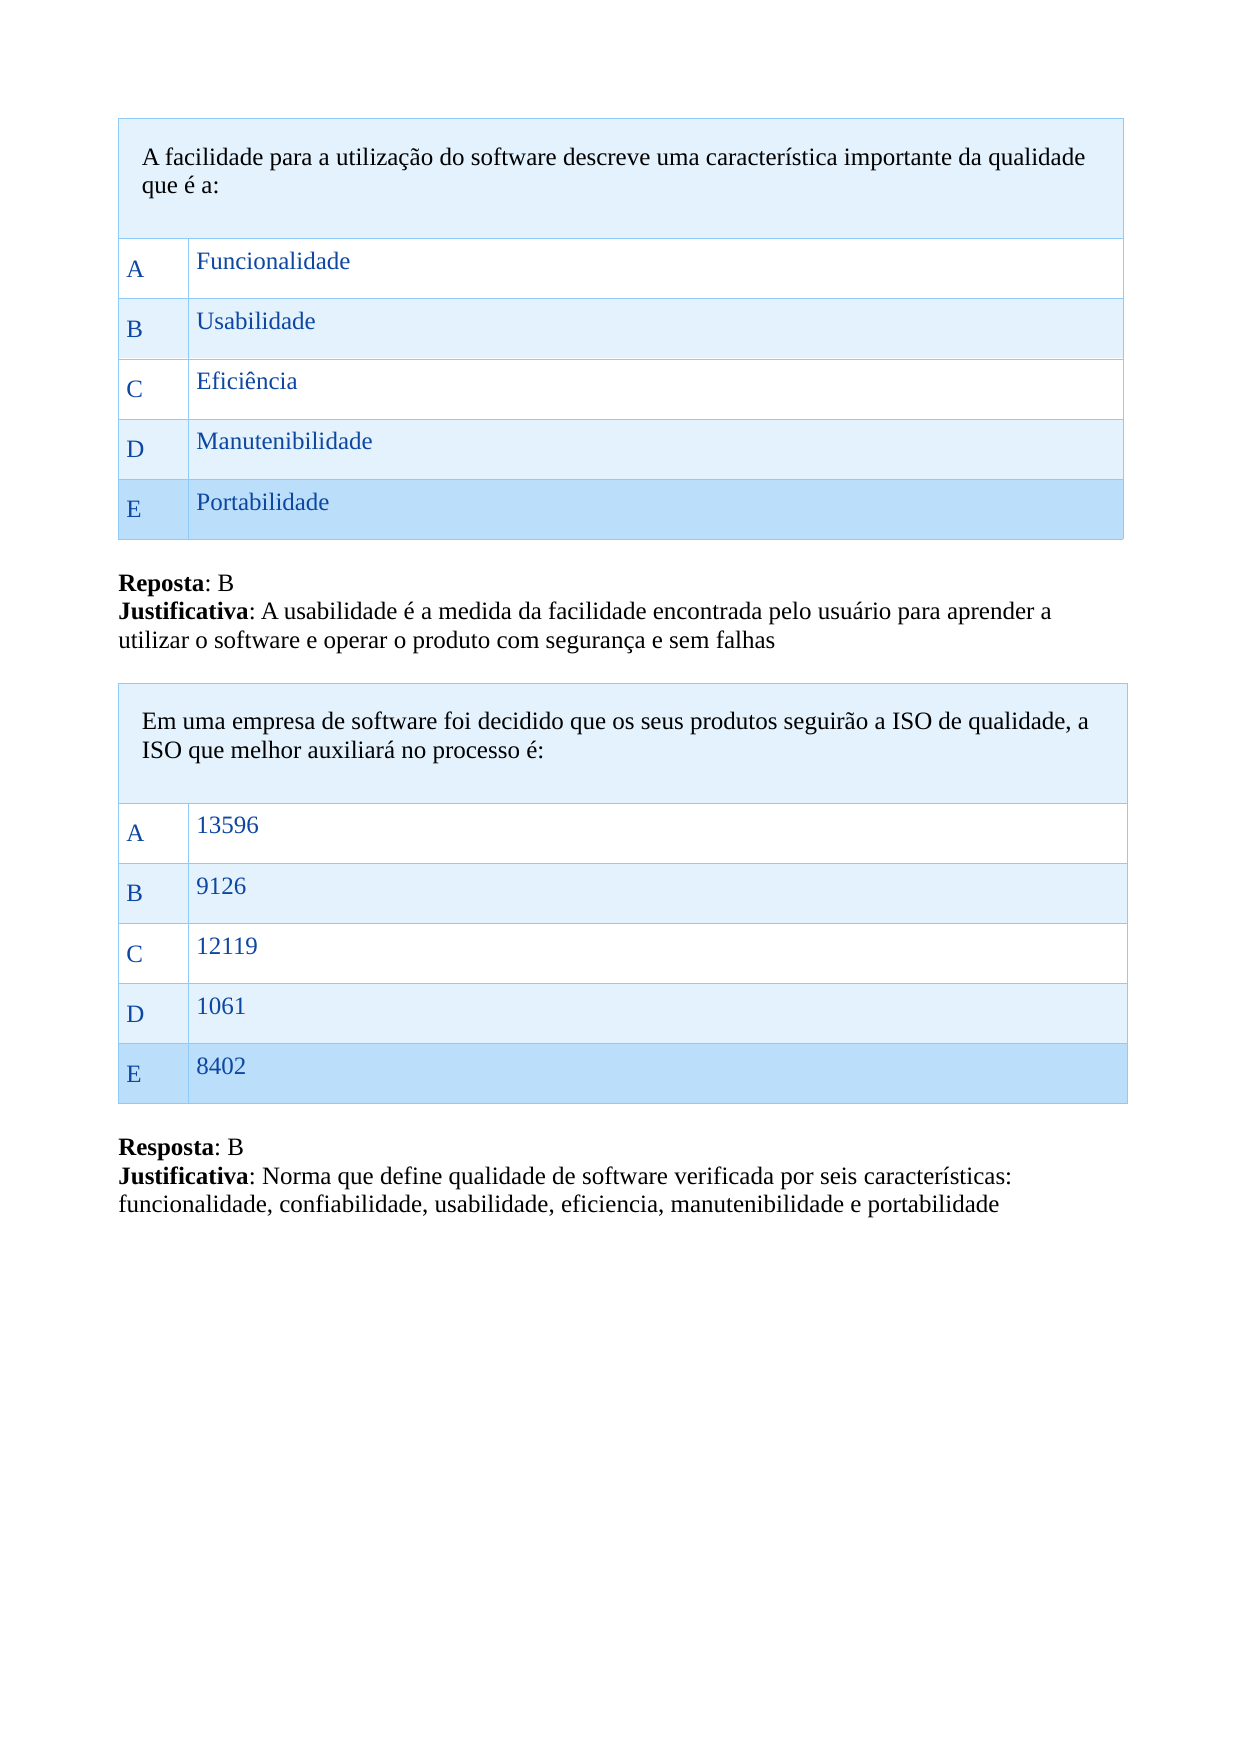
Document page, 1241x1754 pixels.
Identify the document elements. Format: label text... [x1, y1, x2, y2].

table_cell Usabilidade [189, 299, 1123, 358]
table_cell 8402 [189, 1044, 1127, 1103]
table_header A facilidade para a utilização do software descreve uma característica importante da qualidade que é a: [119, 119, 1123, 238]
table_header Em uma empresa de software foi decidido que os seus produtos seguirão a ISO de qualidade, a ISO que melhor auxiliará no processo é: [119, 684, 1127, 803]
table_cell 13596 [189, 804, 1127, 863]
table_cell B [119, 864, 188, 923]
table_cell B [119, 299, 188, 358]
table_cell 1061 [189, 984, 1127, 1043]
table_cell D [119, 420, 188, 479]
table_cell A [119, 804, 188, 863]
table_cell A [119, 239, 188, 298]
table_cell C [119, 360, 188, 418]
text Reposta: B [118, 540, 1122, 596]
table_cell D [119, 984, 188, 1043]
table_cell 9126 [189, 864, 1127, 923]
table_cell E [119, 1044, 188, 1103]
table_cell E [119, 480, 188, 539]
table_cell Eficiência [189, 360, 1123, 418]
text Justificativa: Norma que define qualidade de software verificada por seis características: funcionalidade, confiabilidade, usabilidade, eficiencia, manutenibilidade e portabilidade [118, 1161, 1122, 1218]
text Justificativa: A usabilidade é a medida da facilidade encontrada pelo usuário para aprender a utilizar o software e operar o produto com segurança e sem falhas [118, 596, 1122, 654]
table_cell Funcionalidade [189, 239, 1123, 298]
table_cell Portabilidade [189, 480, 1123, 539]
table_cell Manutenibilidade [189, 420, 1123, 479]
text Resposta: B [118, 1132, 1122, 1161]
table_cell C [119, 924, 188, 983]
table_cell 12119 [189, 924, 1127, 983]
